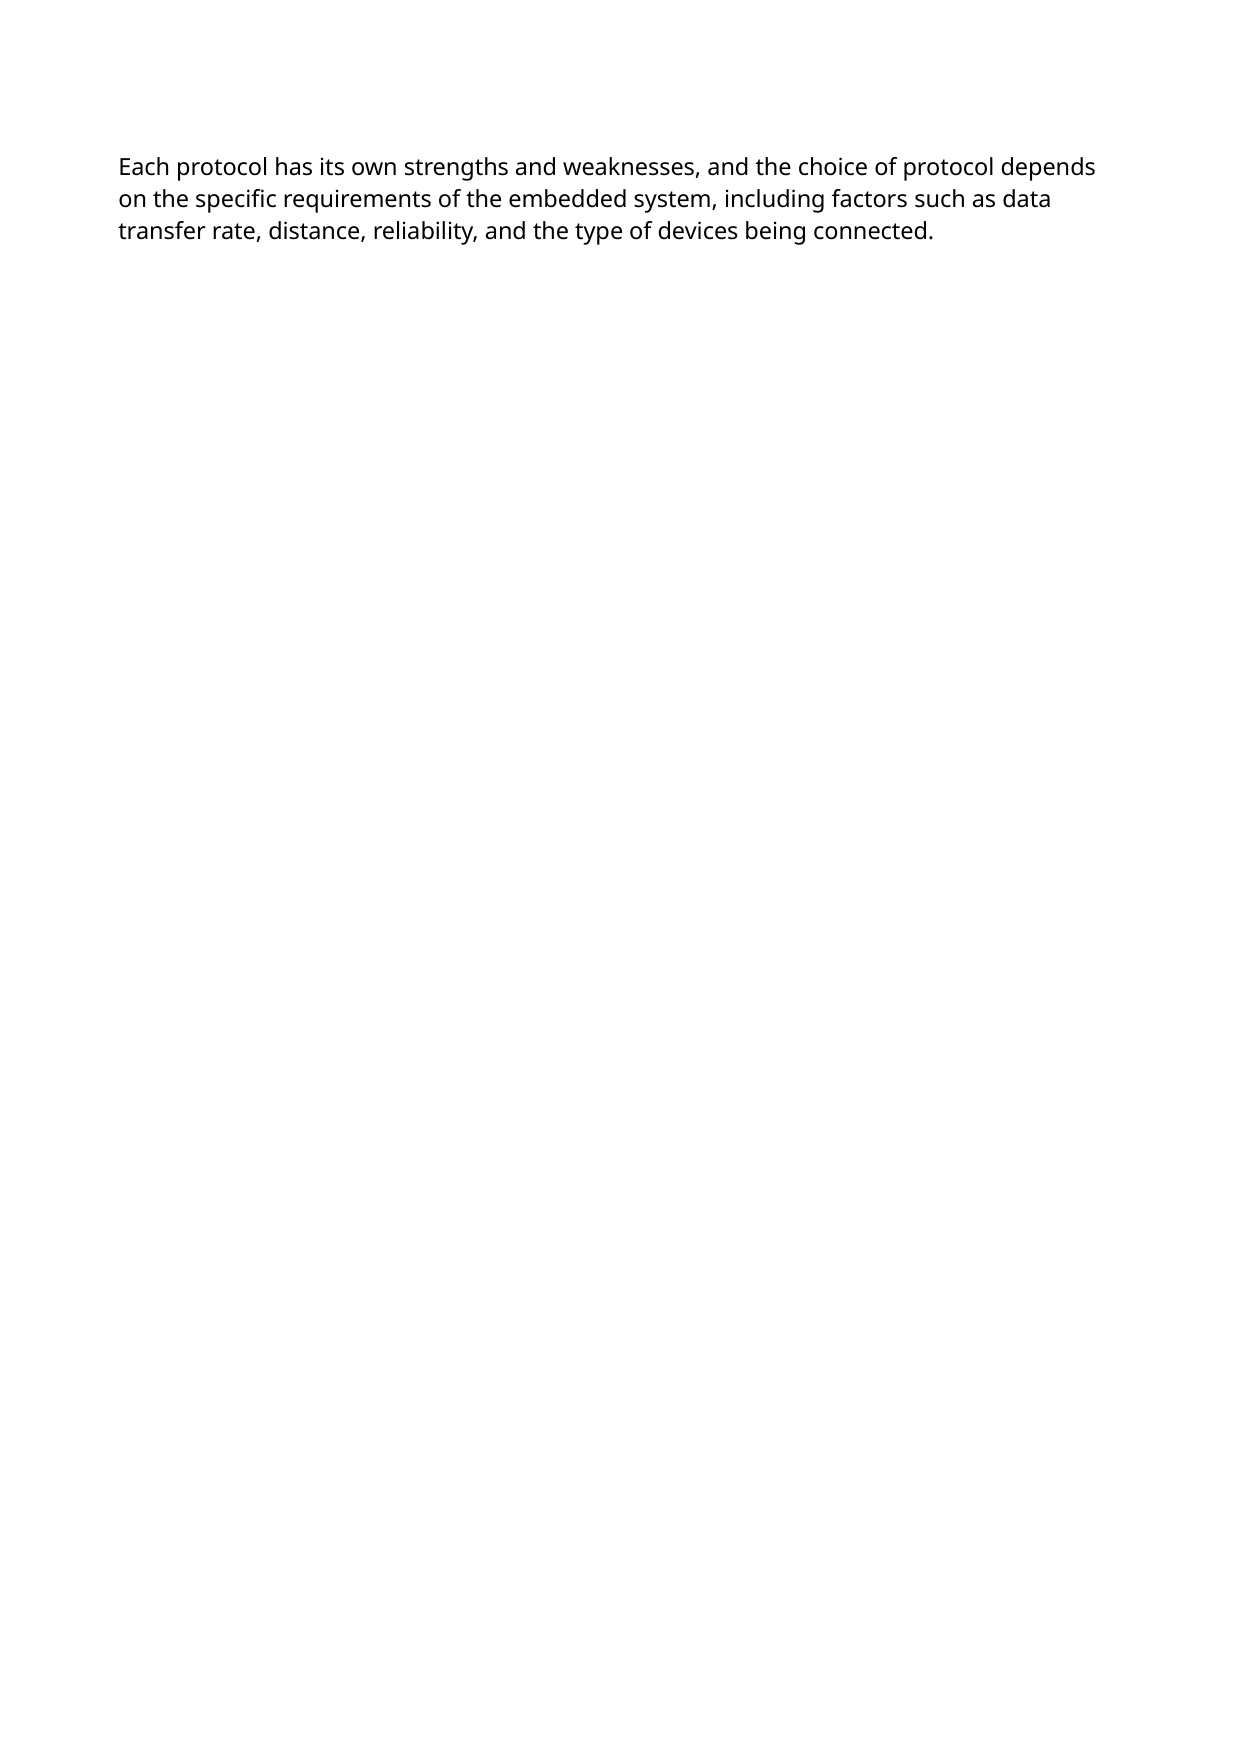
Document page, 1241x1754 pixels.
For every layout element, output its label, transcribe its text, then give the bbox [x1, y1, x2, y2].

text Each protocol has its own strengths and weaknesses, and the choice of protocol depends on the specific requirements of the embedded system, including factors such as data transfer rate, distance, reliability, and the type of devices being connected. [118, 150, 1122, 246]
